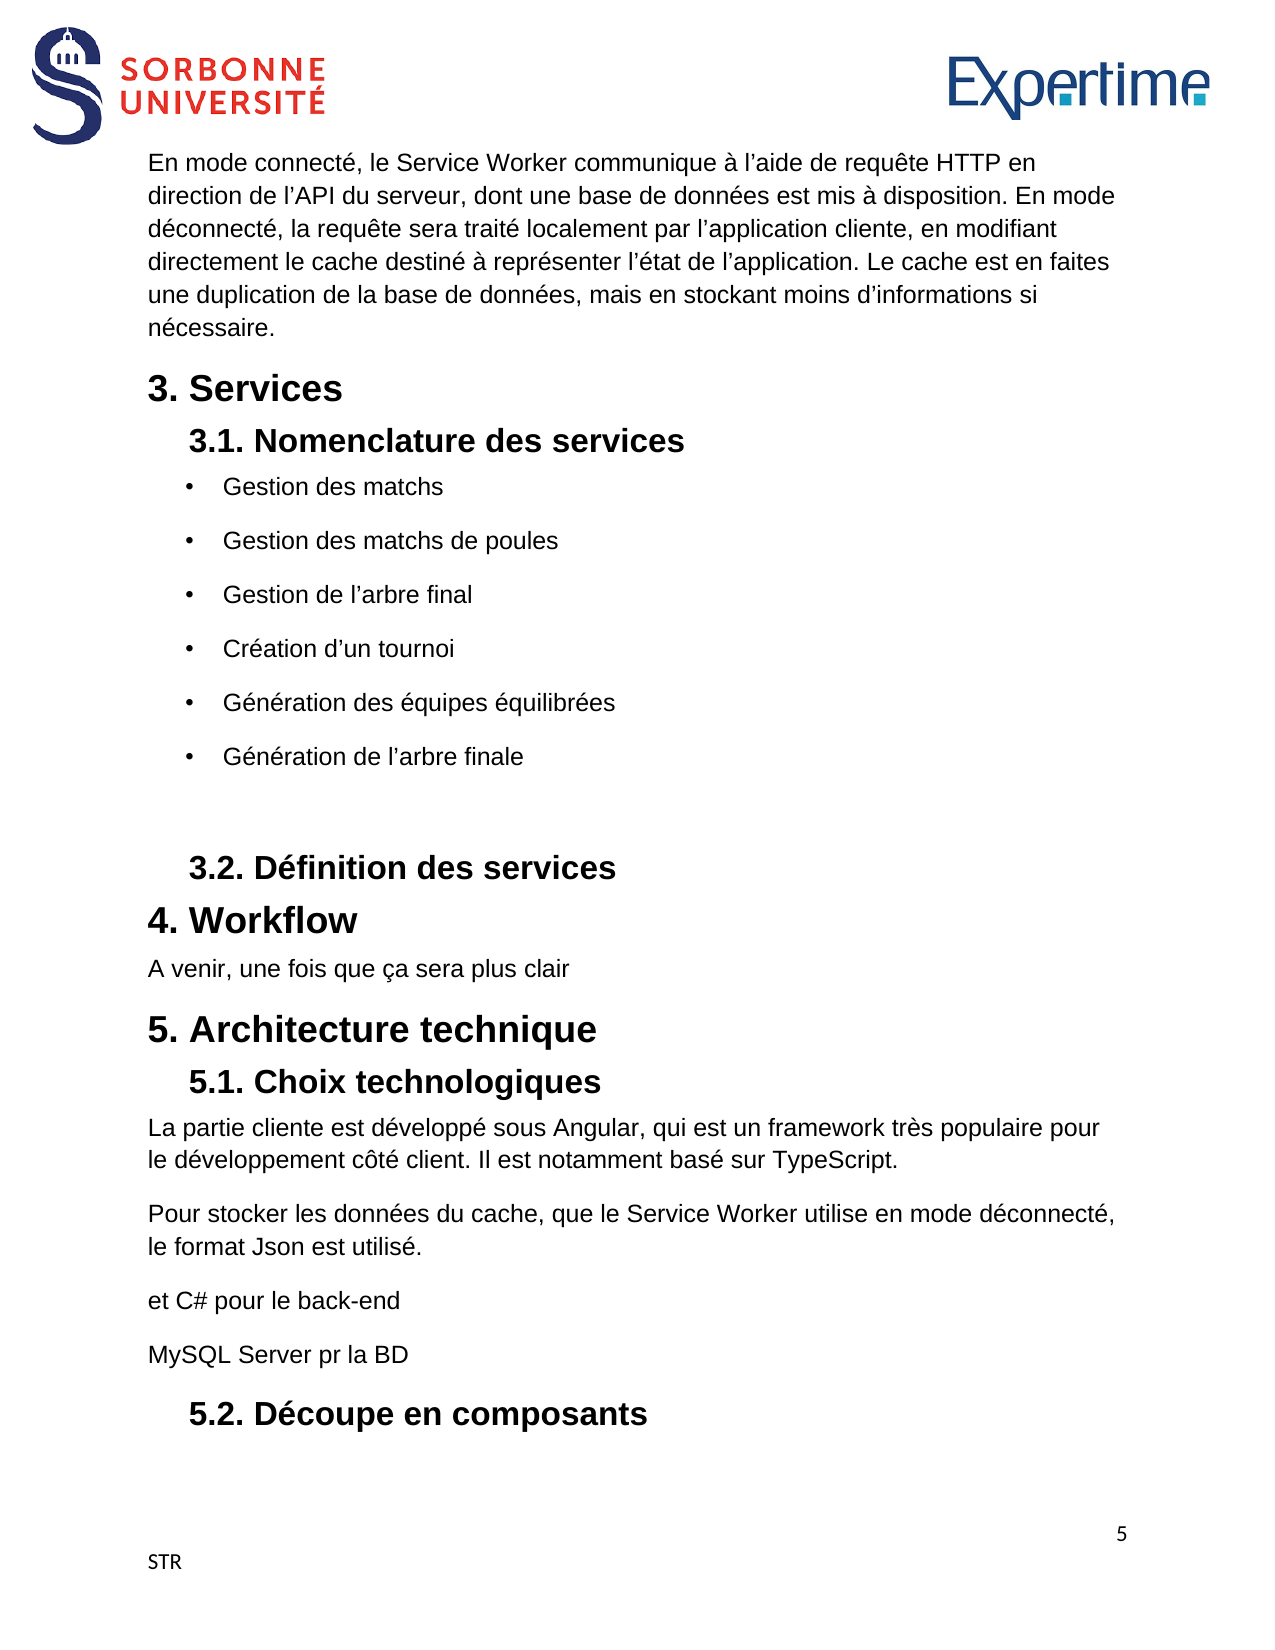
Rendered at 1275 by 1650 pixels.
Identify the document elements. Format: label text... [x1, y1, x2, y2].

text MySQL Server pr la BD [148, 1340, 1127, 1369]
list Génération des équipes équilibrées [185, 687, 1127, 716]
subtitle Découpe en composants [189, 1394, 1127, 1432]
list Gestion des matchs [185, 472, 1127, 501]
picture [945, 52, 1210, 120]
list Génération de l’arbre finale [185, 741, 1127, 770]
subtitle Choix technologiques [189, 1062, 1127, 1101]
text et C# pour le back-end [148, 1286, 1127, 1315]
subtitle Nomenclature des services [189, 421, 1127, 460]
text Pour stocker les données du cache, que le Service Worker utilise en mode déconnecté, le format Json est utilisé. [148, 1199, 1127, 1261]
subtitle Définition des services [189, 848, 1127, 887]
subtitle Workflow [147, 899, 1127, 942]
subtitle Architecture technique [147, 1007, 1127, 1051]
text La partie cliente est développé sous Angular, qui est un framework très populaire pour le développement côté client. Il est notamment basé sur TypeScript. [148, 1112, 1127, 1174]
list Gestion de l’arbre final [185, 579, 1127, 608]
list Création d’un tournoi [185, 633, 1127, 662]
subtitle Services [147, 367, 1127, 410]
text En mode connecté, le Service Worker communique à l’aide de requête HTTP en direction de l’API du serveur, dont une base de données est mis à disposition. En mode déconnecté, la requête sera traité localement par l’application cliente, en modifiant directement le cache destiné à représenter l’état de l’application. Le cache est en faites une duplication de la base de données, mais en stockant moins d’informations si nécessaire. [148, 148, 1127, 341]
list Gestion des matchs de poules [185, 526, 1127, 554]
picture [31, 26, 325, 145]
text A venir, une fois que ça sera plus clair [148, 953, 1127, 982]
